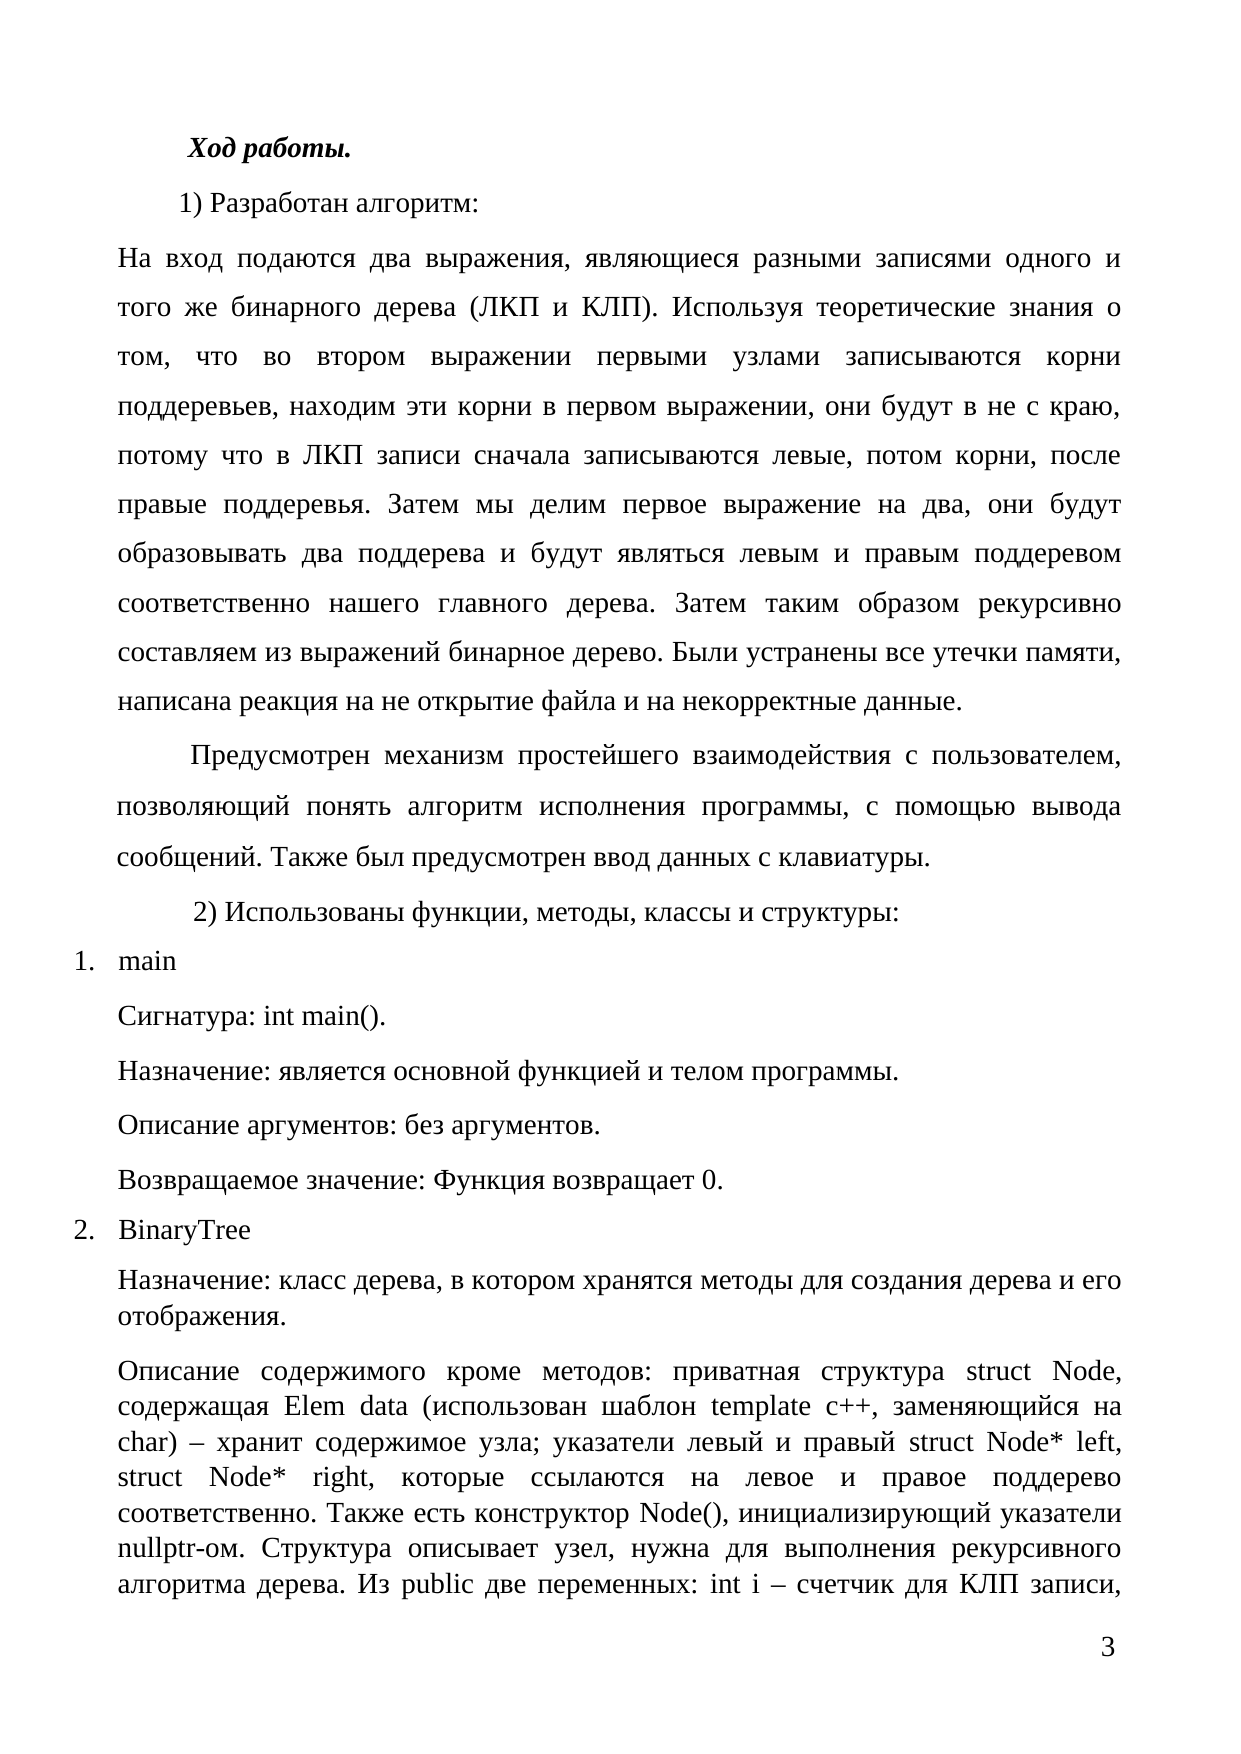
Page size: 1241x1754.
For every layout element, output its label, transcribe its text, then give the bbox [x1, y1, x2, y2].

text 2) Использованы функции, методы, классы и структуры: [193, 894, 1122, 927]
list main [73, 943, 1122, 977]
list BinaryTree [73, 1212, 1122, 1245]
text На вход подаются два выражения, являющиеся разными записями одного и того же бинарного дерева (ЛКП и КЛП). Используя теоретические знания о том, что во втором выражении первыми узлами записываются корни поддеревьев, находим эти корни в первом выражении, они будут в не с краю, потому что в ЛКП записи сначала записываются левые, потом корни, после правые поддеревья. Затем мы делим первое выражение на два, они будут образовывать два поддерева и будут являться левым и правым поддеревом соответственно нашего главного дерева. Затем таким образом рекурсивно составляем из выражений бинарное дерево. Были устранены все утечки памяти, написана реакция на не открытие файла и на некорректные данные. [117, 240, 1122, 717]
text Описание содержимого кроме методов: приватная структура struct Node, содержащая Elem data (использован шаблон template c++, заменяющийся на char) – хранит содержимое узла; указатели левый и правый struct Node* left, struct Node* right, которые ссылаются на левое и правое поддерево соответственно. Также есть конструктор Node(), инициализирующий указатели nullptr-ом. Структура описывает узел, нужна для выполнения рекурсивного алгоритма дерева. Из public две переменных: int i – счетчик для КЛП записи, [117, 1353, 1122, 1599]
text Описание аргументов: без аргументов. [117, 1107, 1122, 1141]
text Сигнатура: int main(). [117, 998, 1122, 1031]
text Назначение: является основной функцией и телом программы. [117, 1053, 1122, 1086]
text Предусмотрен механизм простейшего взаимодействия с пользователем, позволяющий понять алгоритм исполнения программы, с помощью вывода сообщений. Также был предусмотрен ввод данных с клавиатуры. [116, 737, 1122, 872]
text Ход работы. [118, 130, 1122, 163]
text Назначение: класс дерева, в котором хранятся методы для создания дерева и его отображения. [117, 1262, 1122, 1331]
text Возвращаемое значение: Функция возвращает 0. [117, 1162, 1122, 1196]
text 1) Разработан алгоритм: [178, 185, 1122, 218]
